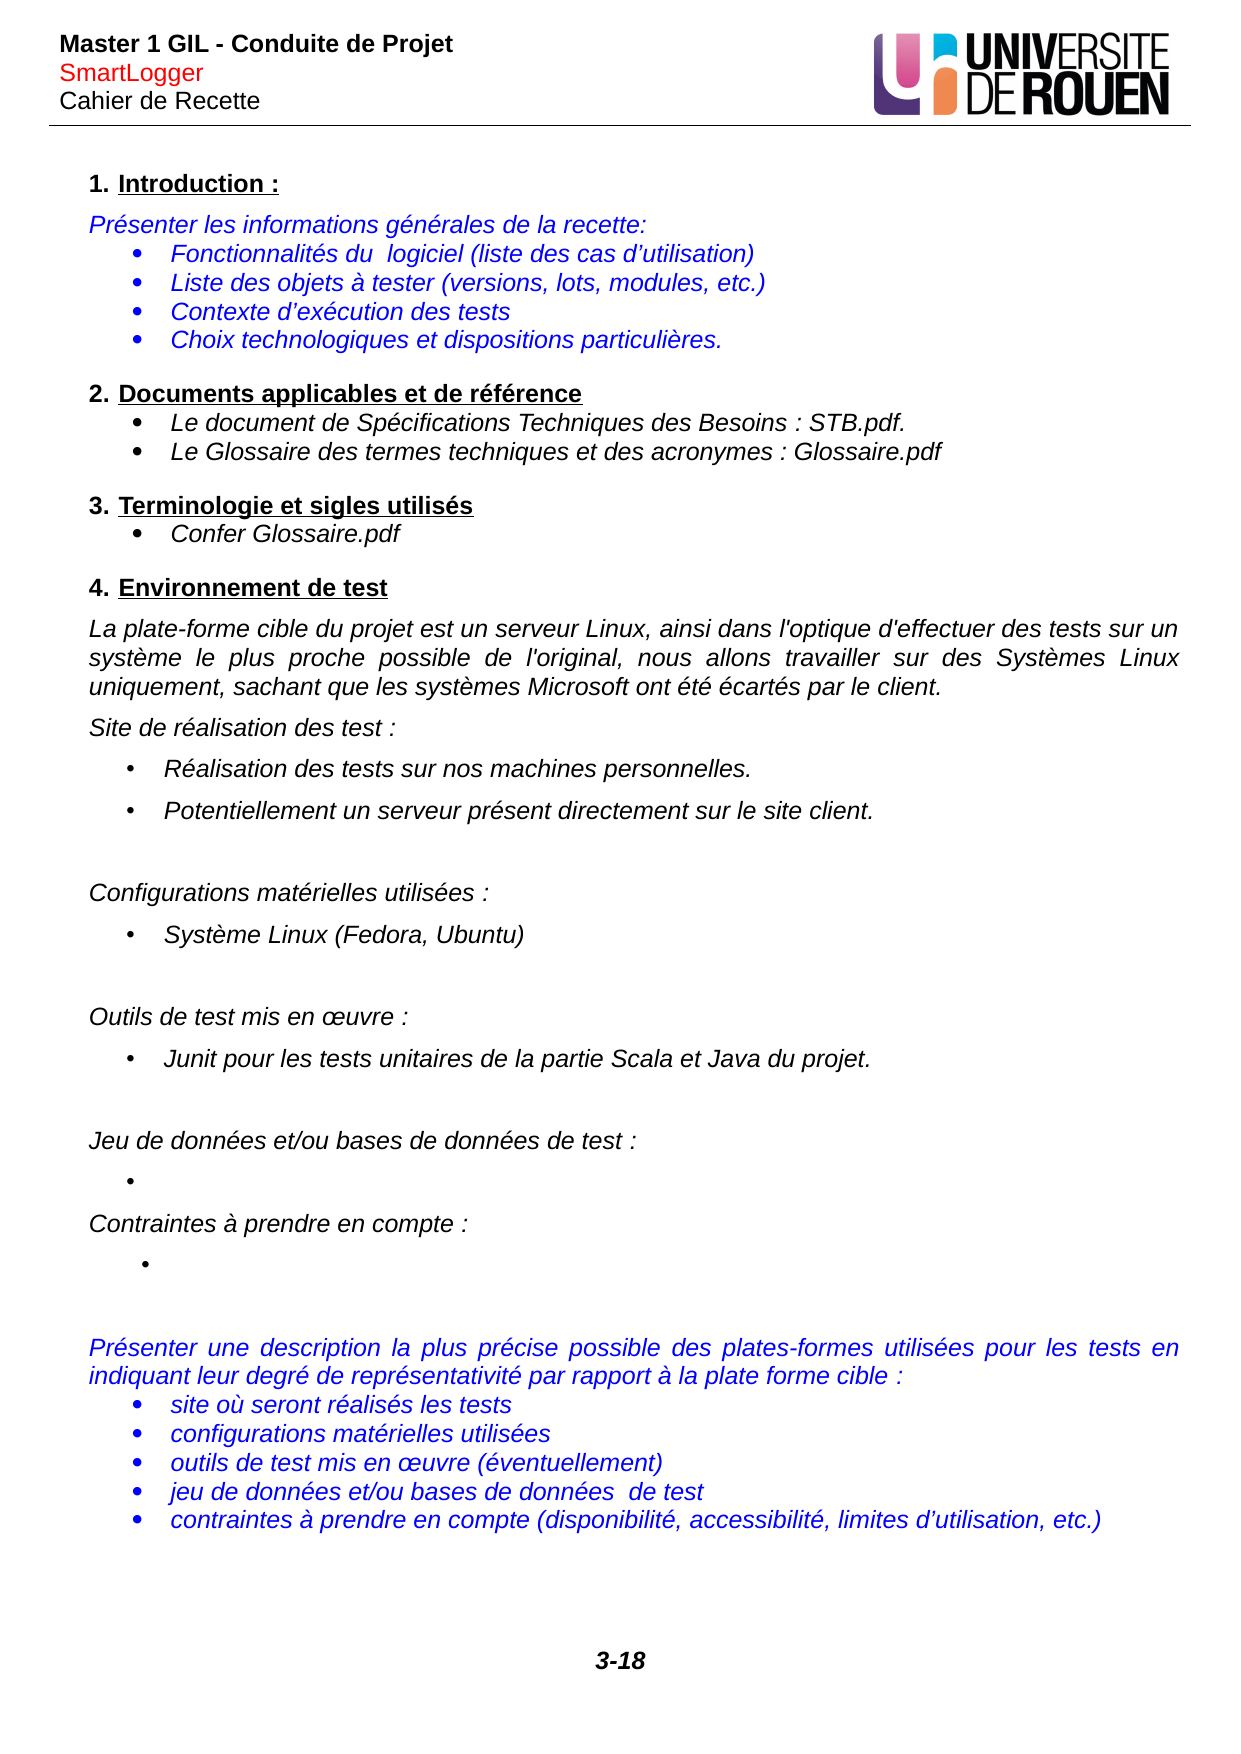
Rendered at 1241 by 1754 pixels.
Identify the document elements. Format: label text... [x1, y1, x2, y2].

text Contraintes à prendre en compte : [89, 1209, 1181, 1237]
list outils de test mis en œuvre (éventuellement) [133, 1448, 1181, 1477]
list Confer Glossaire.pdf [133, 519, 1181, 548]
list Le Glossaire des termes techniques et des acronymes : Glossaire.pdf [133, 437, 1181, 466]
subtitle Environnement de test [89, 573, 1181, 602]
subtitle Documents applicables et de référence [89, 379, 1181, 408]
text Présenter les informations générales de la recette: [89, 210, 1181, 239]
list Liste des objets à tester (versions, lots, modules, etc.) [133, 268, 1181, 296]
list Réalisation des tests sur nos machines personnelles. [126, 754, 1181, 783]
list Le document de Spécifications Techniques des Besoins : STB.pdf. [133, 408, 1181, 437]
list Fonctionnalités du logiciel (liste des cas d’utilisation) [133, 239, 1181, 268]
subtitle Terminologie et sigles utilisés [89, 491, 1181, 519]
list site où seront réalisés les tests [133, 1390, 1181, 1419]
list Choix technologiques et dispositions particulières. [133, 325, 1181, 354]
list Potentiellement un serveur présent directement sur le site client. [126, 796, 1181, 825]
text Site de réalisation des test : [89, 713, 1181, 742]
text Jeu de données et/ou bases de données de test : [89, 1126, 1181, 1155]
list configurations matérielles utilisées [133, 1419, 1181, 1448]
text Outils de test mis en œuvre : [89, 1002, 1181, 1031]
list Junit pour les tests unitaires de la partie Scala et Java du projet. [126, 1043, 1181, 1072]
text Configurations matérielles utilisées : [89, 878, 1181, 907]
text La plate-forme cible du projet est un serveur Linux, ainsi dans l'optique d'effectuer des tests sur un système le plus proche possible de l'original, nous allons travailler sur des Systèmes Linux uniquement, sachant que les systèmes Microsoft ont été écartés par le client. [89, 614, 1181, 701]
list jeu de données et/ou bases de données de test [133, 1477, 1181, 1506]
subtitle Introduction : [88, 169, 1181, 197]
list Contexte d’exécution des tests [133, 296, 1181, 325]
list Système Linux (Fedora, Ubuntu) [126, 920, 1181, 948]
picture [872, 32, 1170, 118]
text Présenter une description la plus précise possible des plates-formes utilisées pour les tests en indiquant leur degré de représentativité par rapport à la plate forme cible : [89, 1333, 1181, 1390]
list contraintes à prendre en compte (disponibilité, accessibilité, limites d’utilisation, etc.) [133, 1506, 1181, 1534]
